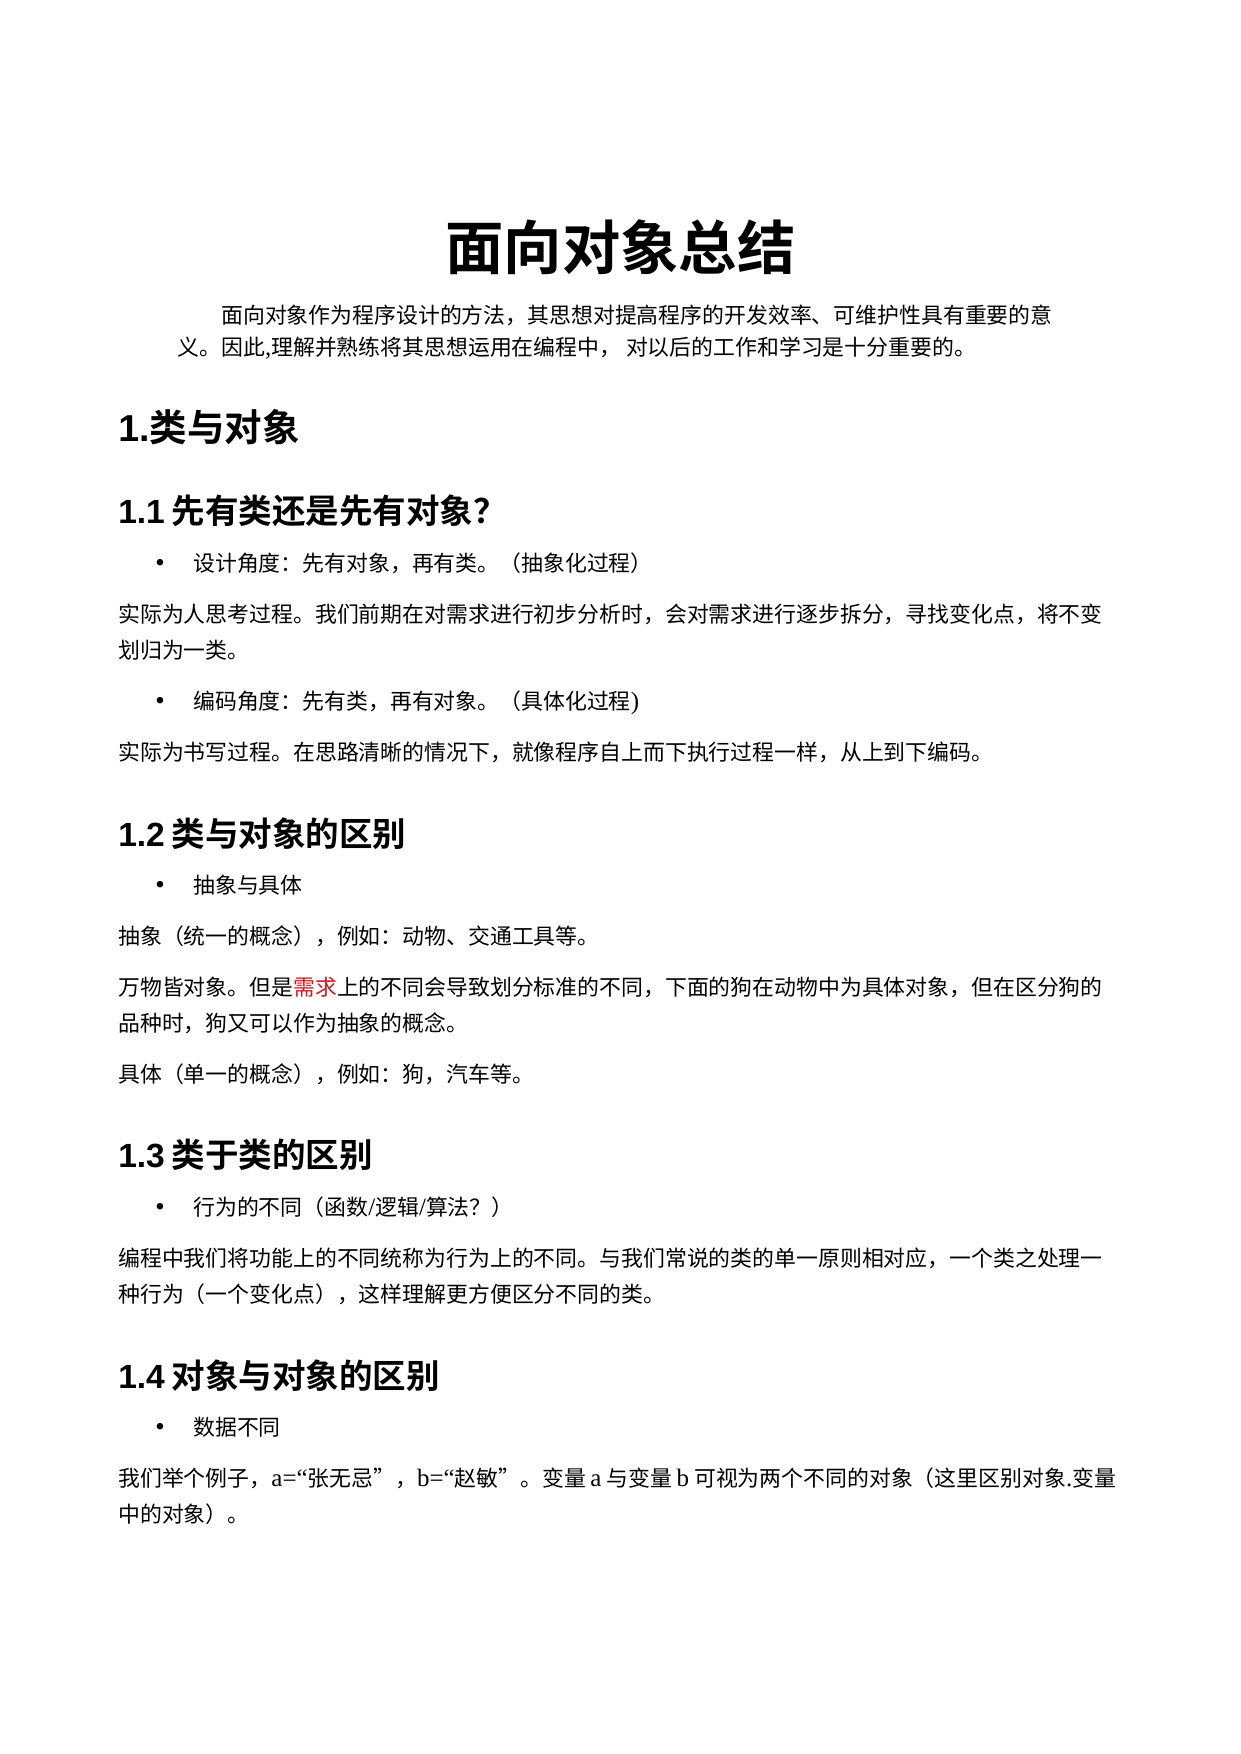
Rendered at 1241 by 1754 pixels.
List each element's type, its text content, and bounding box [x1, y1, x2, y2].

list 行为的不同（函数/逻辑/算法？） [156, 1190, 1122, 1222]
text 实际为书写过程。在思路清晰的情况下，就像程序自上而下执行过程一样，从上到下编码。 [118, 735, 1122, 767]
text 实际为人思考过程。我们前期在对需求进行初步分析时，会对需求进行逐步拆分，寻找变化点，将不变划归为一类。 [118, 597, 1122, 665]
text 我们举个例子，a=“张无忌”，b=“赵敏”。变量a与变量b可视为两个不同的对象（这里区别对象.变量中的对象）。 [118, 1461, 1122, 1529]
subtitle 1.3类于类的区别 [118, 1129, 1122, 1177]
text 面向对象作为程序设计的方法，其思想对提高程序的开发效率、可维护性具有重要的意义。因此,理解并熟练将其思想运用在编程中， 对以后的工作和学习是十分重要的。 [177, 298, 1063, 362]
subtitle 1.4对象与对象的区别 [118, 1349, 1122, 1398]
subtitle 1.2类与对象的区别 [118, 807, 1122, 856]
subtitle 1.类与对象 [118, 397, 1122, 452]
text 抽象（统一的概念），例如：动物、交通工具等。 [118, 919, 1122, 951]
list 数据不同 [156, 1410, 1122, 1442]
list 设计角度：先有对象，再有类。（抽象化过程） [156, 546, 1122, 578]
text 具体（单一的概念），例如：狗，汽车等。 [118, 1057, 1122, 1089]
list 抽象与具体 [156, 868, 1122, 900]
list 编码角度：先有类，再有对象。（具体化过程) [156, 684, 1122, 716]
title 面向对象总结 [118, 201, 1122, 286]
text 万物皆对象。但是需求上的不同会导致划分标准的不同，下面的狗在动物中为具体对象，但在区分狗的品种时，狗又可以作为抽象的概念。 [118, 970, 1122, 1038]
text 编程中我们将功能上的不同统称为行为上的不同。与我们常说的类的单一原则相对应，一个类之处理一种行为（一个变化点），这样理解更方便区分不同的类。 [118, 1241, 1122, 1309]
subtitle 1.1先有类还是先有对象？ [118, 485, 1122, 533]
